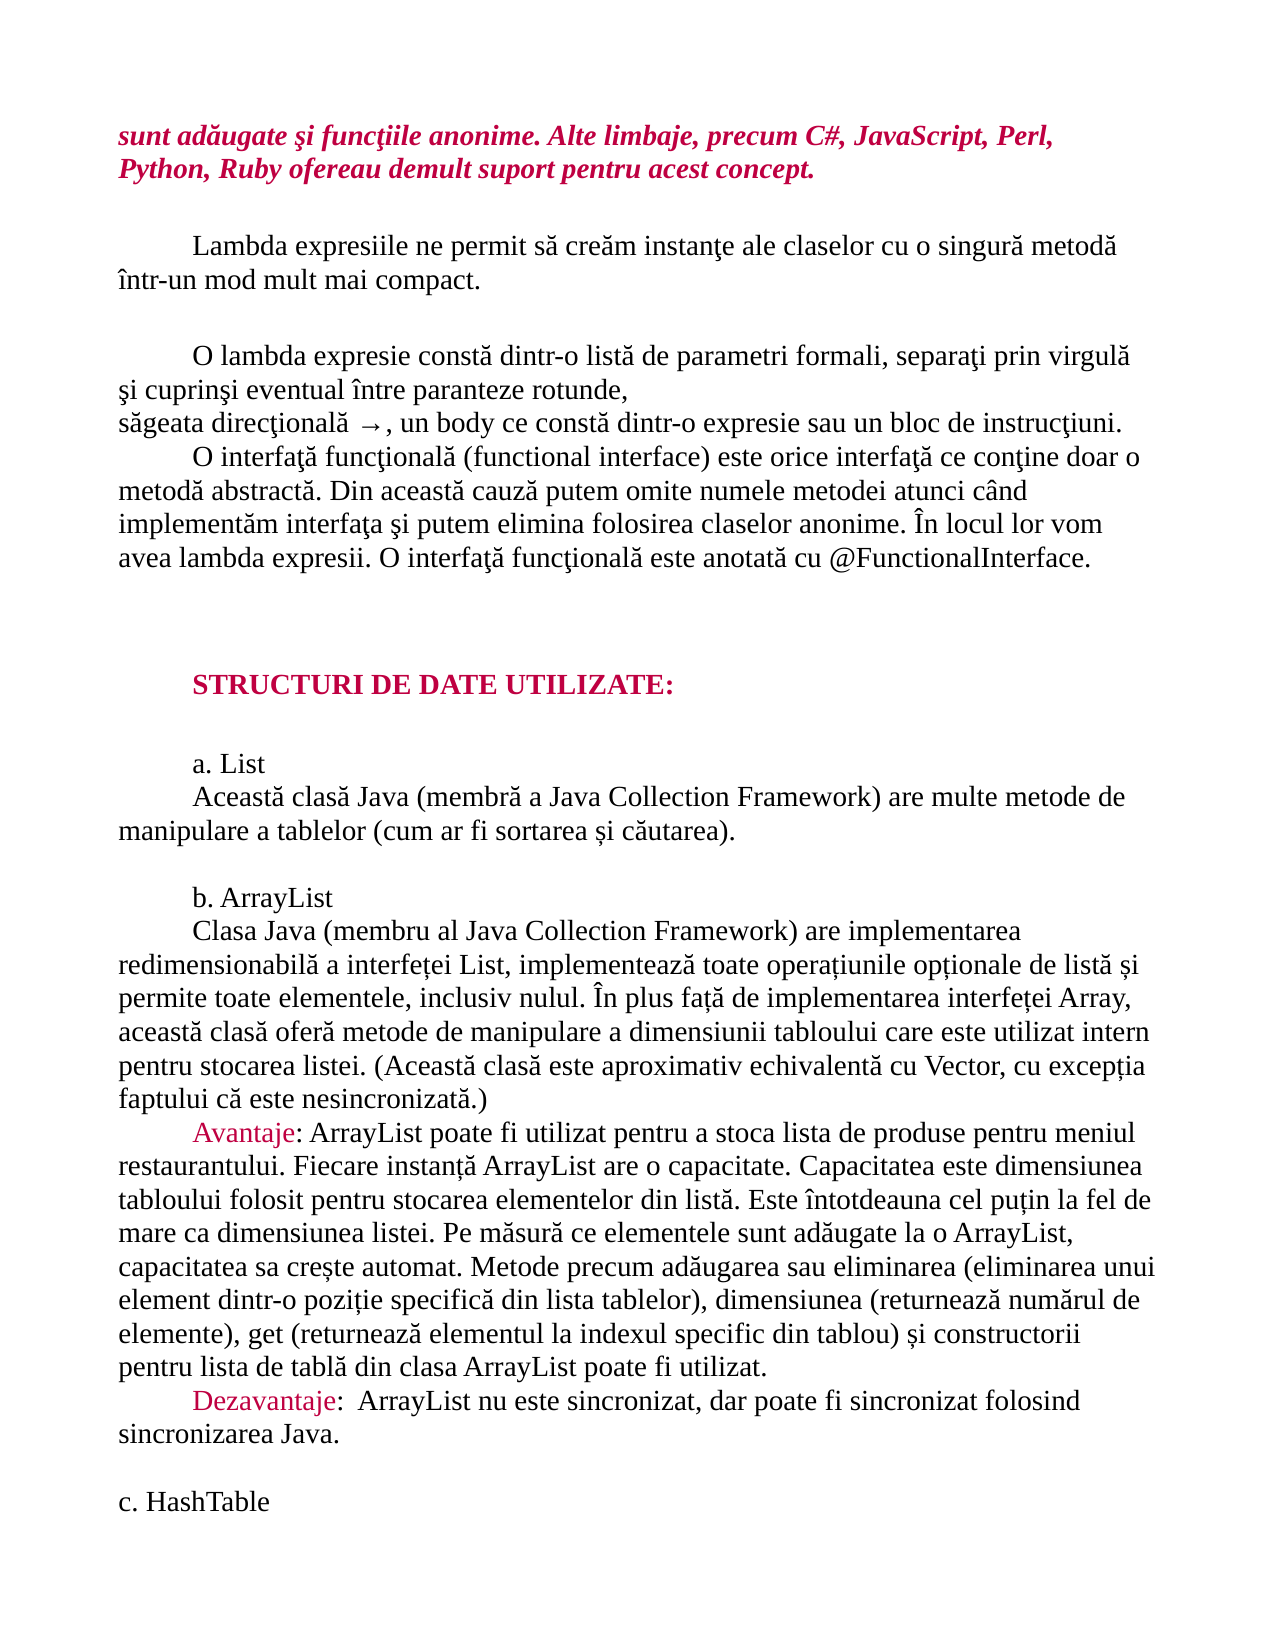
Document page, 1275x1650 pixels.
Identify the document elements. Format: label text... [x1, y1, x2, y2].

text O interfaţă funcţională (functional interface) este orice interfaţă ce conţine doar o metodă abstractă. Din această cauză putem omite numele metodei atunci când implementăm interfaţa şi putem elimina folosirea claselor anonime. În locul lor vom avea lambda expresii. O interfaţă funcţională este anotată cu @FunctionalInterface. [118, 439, 1157, 573]
text O lambda expresie constă dintr-o listă de parametri formali, separaţi prin virgulă şi cuprinşi eventual între paranteze rotunde, [118, 338, 1157, 406]
text sunt adăugate şi funcţiile anonime. Alte limbaje, precum C#, JavaScript, Perl, Python, Ruby ofereau demult suport pentru acest concept. [118, 118, 1157, 185]
text Lambda expresiile ne permit să creăm instanţe ale claselor cu o singură metodă într-un mod mult mai compact. [118, 228, 1157, 295]
text b. ArrayList [118, 880, 1157, 913]
text Avantaje: ArrayList poate fi utilizat pentru a stoca lista de produse pentru meniul restaurantului. Fiecare instanță ArrayList are o capacitate. Capacitatea este dimensiunea tabloului folosit pentru stocarea elementelor din listă. Este întotdeauna cel puțin la fel de mare ca dimensiunea listei. Pe măsură ce elementele sunt adăugate la o ArrayList, capacitatea sa crește automat. Metode precum adăugarea sau eliminarea (eliminarea unui element dintr-o poziție specifică din lista tablelor), dimensiunea (returnează numărul de elemente), get (returnează elementul la indexul specific din tablou) și constructorii pentru lista de tablă din clasa ArrayList poate fi utilizat. [118, 1115, 1157, 1383]
text Această clasă Java (membră a Java Collection Framework) are multe metode de manipulare a tablelor (cum ar fi sortarea și căutarea). [118, 779, 1157, 846]
text Clasa Java (membru al Java Collection Framework) are implementarea redimensionabilă a interfeței List, implementează toate operațiunile opționale de listă și permite toate elementele, inclusiv nulul. În plus față de implementarea interfeței Array, această clasă oferă metode de manipulare a dimensiunii tabloului care este utilizat intern pentru stocarea listei. (Această clasă este aproximativ echivalentă cu Vector, cu excepția faptului că este nesincronizată.) [118, 913, 1157, 1115]
text Dezavantaje: ArrayList nu este sincronizat, dar poate fi sincronizat folosind sincronizarea Java. [118, 1383, 1157, 1450]
text săgeata direcţională →, un body ce constă dintr-o expresie sau un bloc de instrucţiuni. [118, 406, 1157, 439]
text c. HashTable [118, 1484, 1157, 1517]
text STRUCTURI DE DATE UTILIZATE: [118, 659, 1157, 703]
text a. List [118, 746, 1157, 779]
